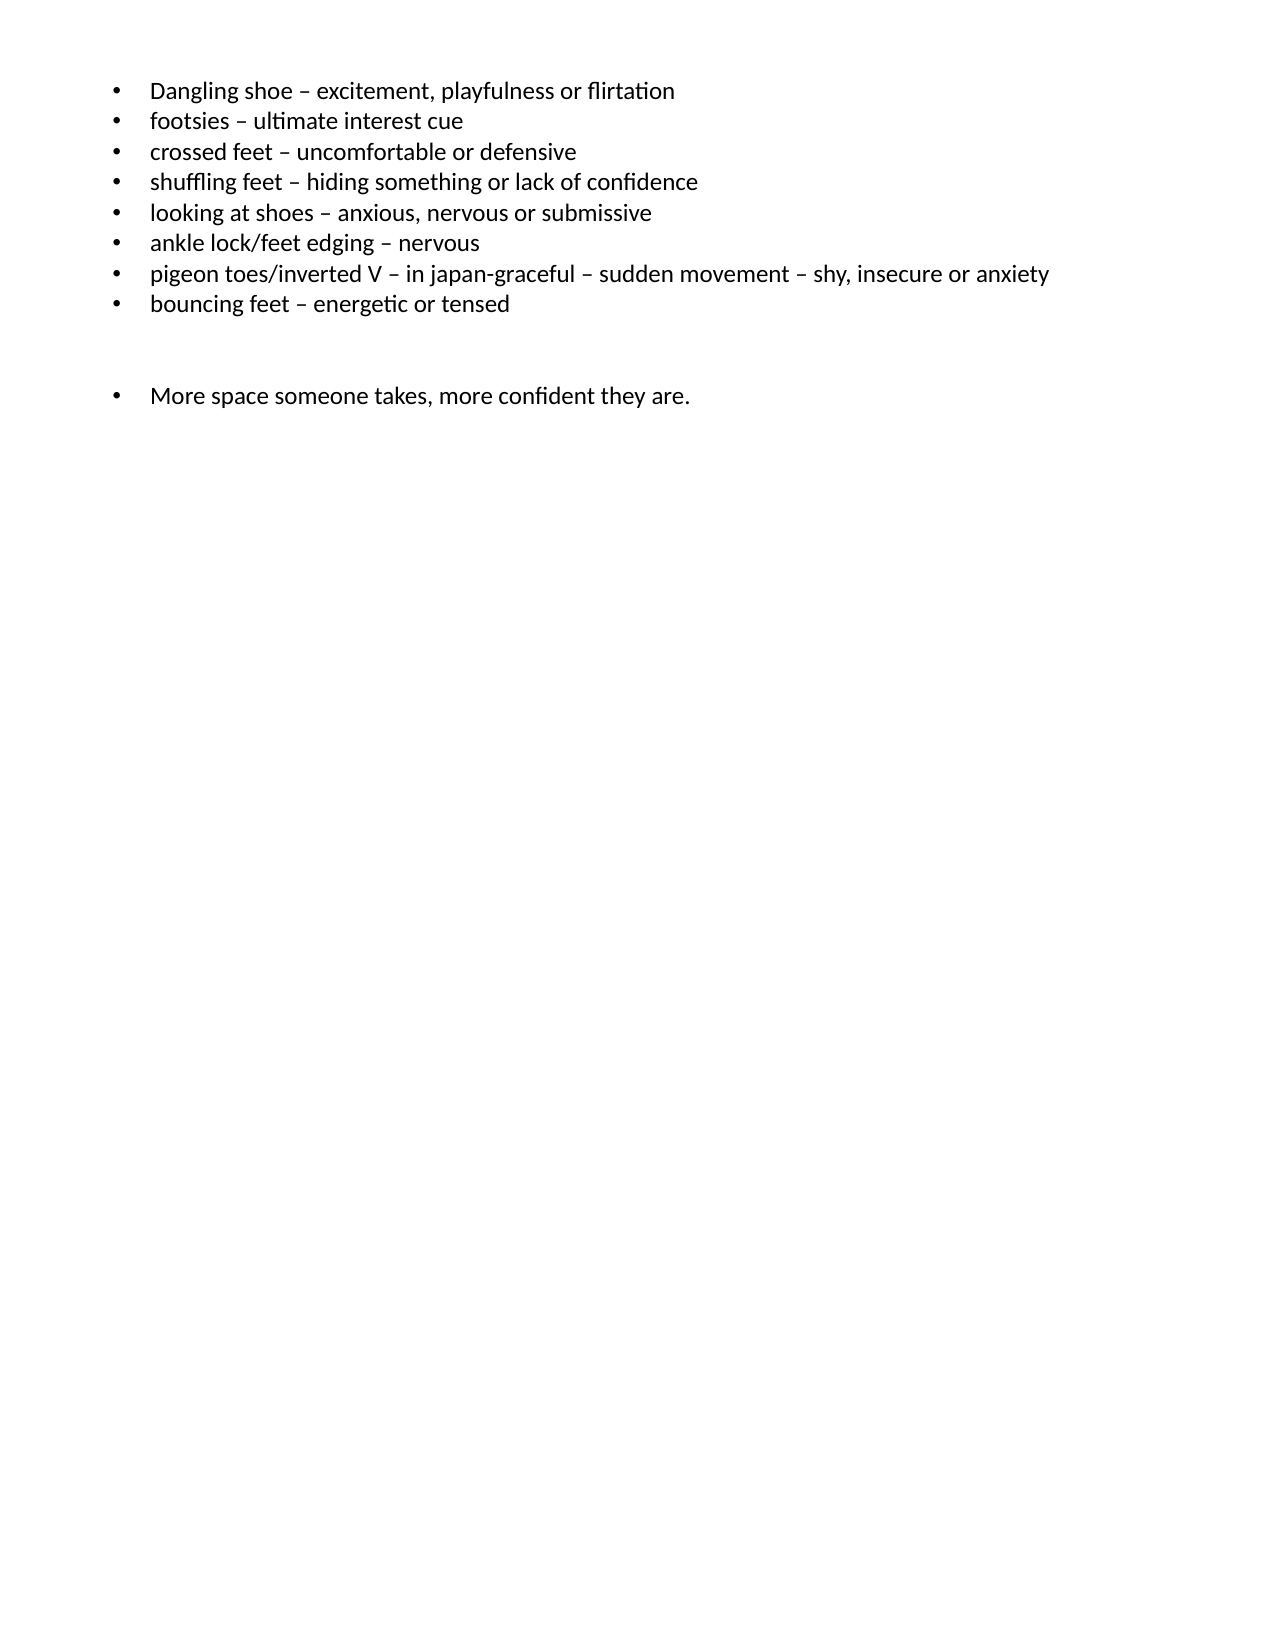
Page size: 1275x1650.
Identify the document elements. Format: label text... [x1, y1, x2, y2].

list bouncing feet – energetic or tensed [112, 289, 1200, 319]
list More space someone takes, more confident they are. [112, 380, 1200, 411]
list looking at shoes – anxious, nervous or submissive [112, 197, 1200, 228]
list shuffling feet – hiding something or lack of confidence [112, 167, 1200, 197]
list Dangling shoe – excitement, playfulness or flirtation [112, 75, 1200, 106]
list footsies – ultimate interest cue [112, 106, 1200, 136]
list pigeon toes/inverted V – in japan-graceful – sudden movement – shy, insecure or anxiety [112, 258, 1200, 289]
list ankle lock/feet edging – nervous [112, 228, 1200, 258]
list crossed feet – uncomfortable or defensive [112, 136, 1200, 167]
